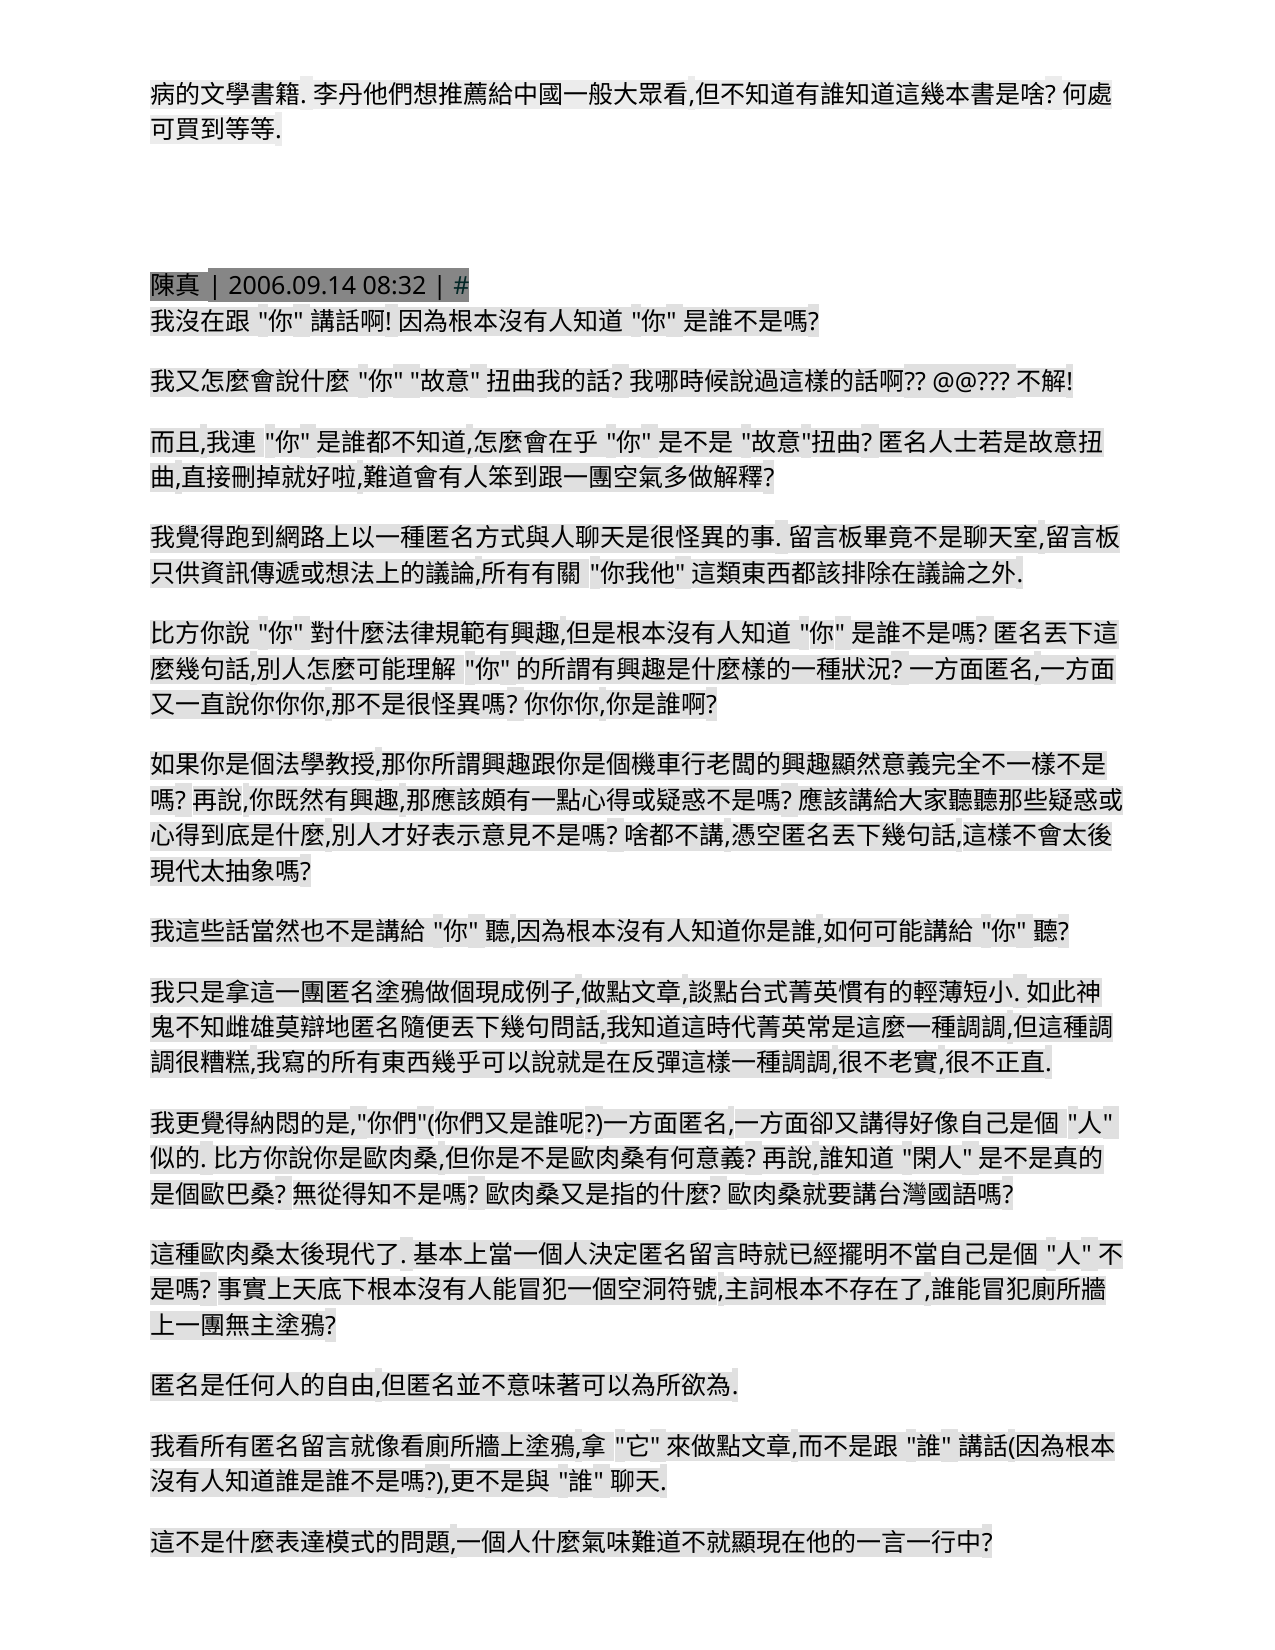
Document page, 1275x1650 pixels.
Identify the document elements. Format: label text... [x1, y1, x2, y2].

text 我沒在跟 "你" 講話啊! 因為根本沒有人知道 "你" 是誰不是嗎? [150, 302, 1125, 337]
text 陳真 | 2006.09.14 08:32 | # [150, 267, 1125, 302]
text 這不是什麼表達模式的問題,一個人什麼氣味難道不就顯現在他的一言一行中? [150, 1523, 1125, 1558]
text 這種歐肉桑太後現代了. 基本上當一個人決定匿名留言時就已經擺明不當自己是個 "人" 不是嗎? 事實上天底下根本沒有人能冒犯一個空洞符號,主詞根本不存在了,誰能冒犯廁所牆上一團無主塗鴉? [150, 1235, 1125, 1342]
text 我看所有匿名留言就像看廁所牆上塗鴉,拿 "它" 來做點文章,而不是跟 "誰" 講話(因為根本沒有人知道誰是誰不是嗎?),更不是與 "誰" 聊天. [150, 1427, 1125, 1498]
text 我更覺得納悶的是,"你們"(你們又是誰呢?)一方面匿名,一方面卻又講得好像自己是個 "人" 似的. 比方你說你是歐肉桑,但你是不是歐肉桑有何意義? 再說,誰知道 "閑人" 是不是真的是個歐巴桑? 無從得知不是嗎? 歐肉桑又是指的什麼? 歐肉桑就要講台灣國語嗎? [150, 1104, 1125, 1210]
text 匿名是任何人的自由,但匿名並不意味著可以為所欲為. [150, 1367, 1125, 1402]
text 比方你說 "你" 對什麼法律規範有興趣,但是根本沒有人知道 "你" 是誰不是嗎? 匿名丟下這麼幾句話,別人怎麼可能理解 "你" 的所謂有興趣是什麼樣的一種狀況? 一方面匿名,一方面又一直說你你你,那不是很怪異嗎? 你你你,你是誰啊? [150, 614, 1125, 721]
text 我覺得跑到網路上以一種匿名方式與人聊天是很怪異的事. 留言板畢竟不是聊天室,留言板只供資訊傳遞或想法上的議論,所有有關 "你我他" 這類東西都該排除在議論之外. [150, 519, 1125, 589]
text 我只是拿這一團匿名塗鴉做個現成例子,做點文章,談點台式菁英慣有的輕薄短小. 如此神鬼不知雌雄莫辯地匿名隨便丟下幾句問話,我知道這時代菁英常是這麼一種調調,但這種調調很糟糕,我寫的所有東西幾乎可以說就是在反彈這樣一種調調,很不老實,很不正直. [150, 973, 1125, 1079]
text 病的文學書籍. 李丹他們想推薦給中國一般大眾看,但不知道有誰知道這幾本書是啥? 何處可買到等等. [150, 75, 1125, 146]
text 我這些話當然也不是講給 "你" 聽,因為根本沒有人知道你是誰,如何可能講給 "你" 聽? [150, 912, 1125, 948]
text 如果你是個法學教授,那你所謂興趣跟你是個機車行老闆的興趣顯然意義完全不一樣不是嗎? 再說,你既然有興趣,那應該頗有一點心得或疑惑不是嗎? 應該講給大家聽聽那些疑惑或心得到底是什麼,別人才好表示意見不是嗎? 啥都不講,憑空匿名丟下幾句話,這樣不會太後現代太抽象嗎? [150, 746, 1125, 887]
text 而且,我連 "你" 是誰都不知道,怎麼會在乎 "你" 是不是 "故意"扭曲? 匿名人士若是故意扭曲,直接刪掉就好啦,難道會有人笨到跟一團空氣多做解釋? [150, 423, 1125, 494]
text 我又怎麼會說什麼 "你" "故意" 扭曲我的話? 我哪時候說過這樣的話啊?? @@??? 不解! [150, 362, 1125, 398]
